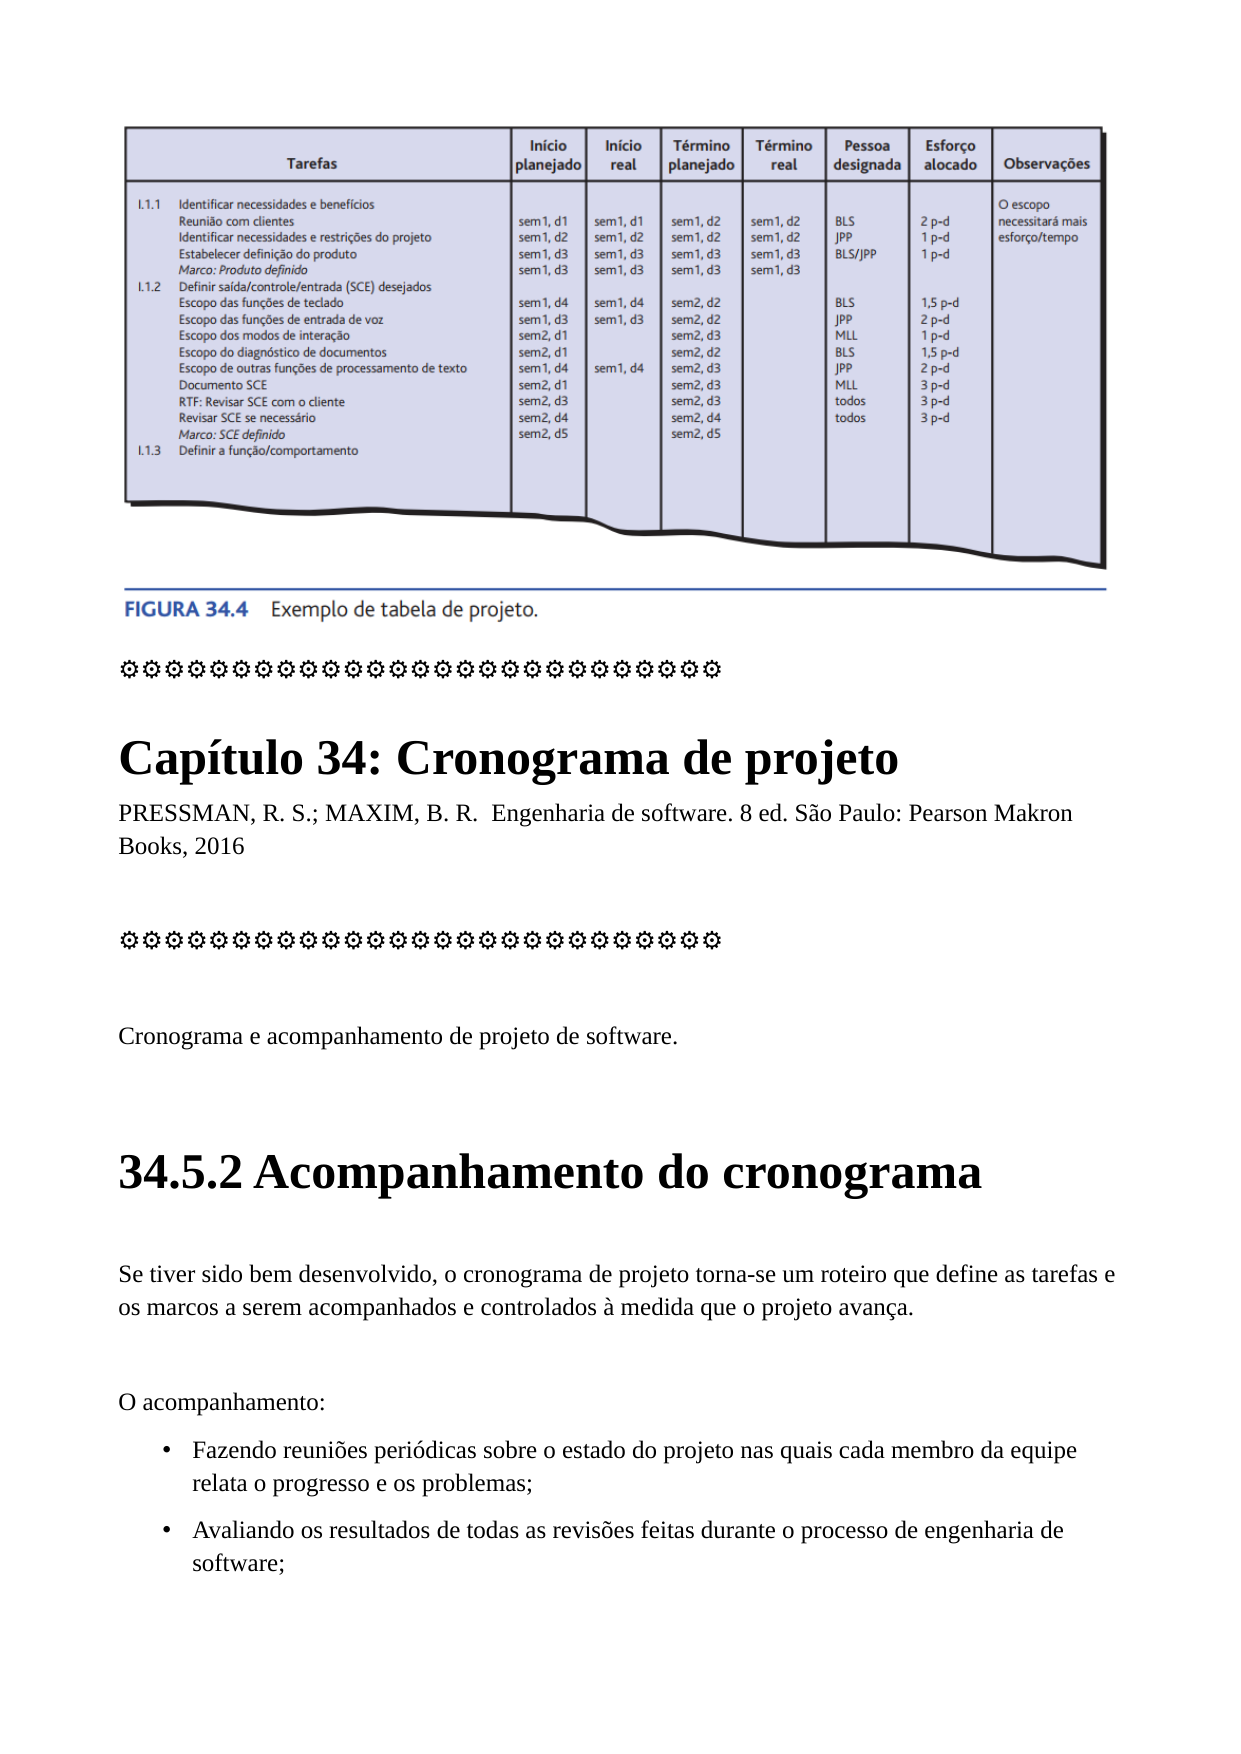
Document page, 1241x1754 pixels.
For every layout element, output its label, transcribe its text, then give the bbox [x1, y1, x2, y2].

text PRESSMAN, R. S.; MAXIM, B. R. Engenharia de software. 8 ed. São Paulo: Pearson Makron Books, 2016 [118, 798, 1122, 859]
text Se tiver sido bem desenvolvido, o cronograma de projeto torna-se um roteiro que define as tarefas e os marcos a serem acompanhados e controlados à medida que o projeto avança. [118, 1259, 1122, 1321]
subtitle 34.5.2 Acompanhamento do cronograma [118, 1141, 1122, 1199]
list Avaliando os resultados de todas as revisões feitas durante o processo de engenharia de software; [162, 1515, 1122, 1577]
text ⚙️⚙️⚙️⚙️⚙️⚙️⚙️⚙️⚙️⚙️⚙️⚙️⚙️⚙️⚙️⚙️⚙️⚙️⚙️⚙️⚙️⚙️⚙️⚙️⚙️⚙️⚙️ [118, 655, 1122, 684]
text Cronograma e acompanhamento de projeto de software. [118, 1021, 1122, 1050]
list Fazendo reuniões periódicas sobre o estado do projeto nas quais cada membro da equipe relata o progresso e os problemas; [162, 1435, 1122, 1497]
text O acompanhamento: [118, 1387, 1122, 1416]
subtitle Capítulo 34: Cronograma de projeto [118, 728, 1122, 785]
picture [118, 118, 1123, 627]
text ⚙️⚙️⚙️⚙️⚙️⚙️⚙️⚙️⚙️⚙️⚙️⚙️⚙️⚙️⚙️⚙️⚙️⚙️⚙️⚙️⚙️⚙️⚙️⚙️⚙️⚙️⚙️ [118, 926, 1122, 955]
